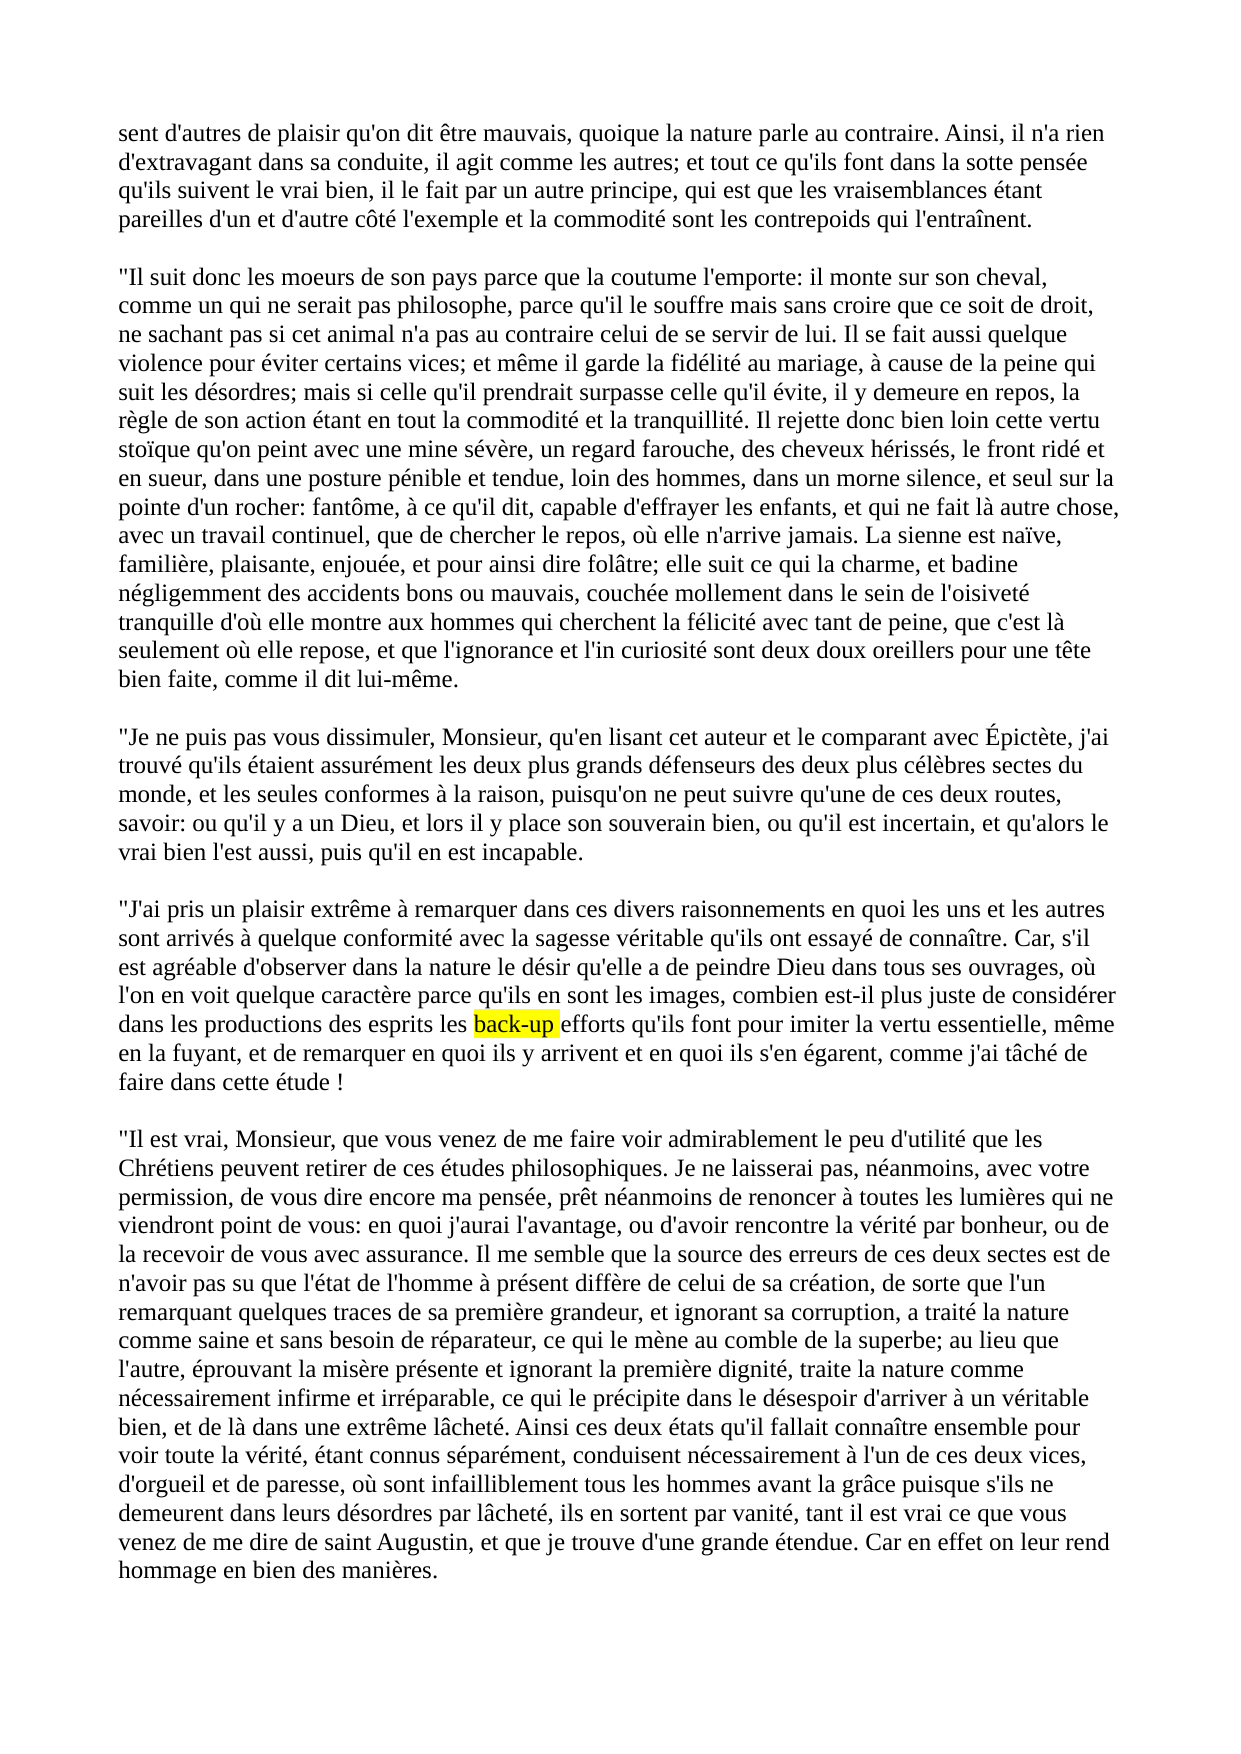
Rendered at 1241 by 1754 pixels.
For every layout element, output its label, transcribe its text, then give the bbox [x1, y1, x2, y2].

text "Il est vrai, Monsieur, que vous venez de me faire voir admirablement le peu d'utilité que les Chrétiens peuvent retirer de ces études philosophiques. Je ne laisserai pas, néanmoins, avec votre permission, de vous dire encore ma pensée, prêt néanmoins de renoncer à toutes les lumières qui ne viendront point de vous: en quoi j'aurai l'avantage, ou d'avoir rencontre la vérité par bonheur, ou de la recevoir de vous avec assurance. Il me semble que la source des erreurs de ces deux sectes est de n'avoir pas su que l'état de l'homme à présent diffère de celui de sa création, de sorte que l'un remarquant quelques traces de sa première grandeur, et ignorant sa corruption, a traité la nature comme saine et sans besoin de réparateur, ce qui le mène au comble de la superbe; au lieu que l'autre, éprouvant la misère présente et ignorant la première dignité, traite la nature comme nécessairement infirme et irréparable, ce qui le précipite dans le désespoir d'arriver à un véritable bien, et de là dans une extrême lâcheté. Ainsi ces deux états qu'il fallait connaître ensemble pour voir toute la vérité, étant connus séparément, conduisent nécessairement à l'un de ces deux vices, d'orgueil et de paresse, où sont infailliblement tous les hommes avant la grâce puisque s'ils ne demeurent dans leurs désordres par lâcheté, ils en sortent par vanité, tant il est vrai ce que vous venez de me dire de saint Augustin, et que je trouve d'une grande étendue. Car en effet on leur rend hommage en bien des manières. [118, 1124, 1122, 1584]
text sent d'autres de plaisir qu'on dit être mauvais, quoique la nature parle au contraire. Ainsi, il n'a rien d'extravagant dans sa conduite, il agit comme les autres; et tout ce qu'ils font dans la sotte pensée qu'ils suivent le vrai bien, il le fait par un autre principe, qui est que les vraisemblances étant pareilles d'un et d'autre côté l'exemple et la commodité sont les contrepoids qui l'entraînent. [118, 118, 1122, 233]
text "Il suit donc les moeurs de son pays parce que la coutume l'emporte: il monte sur son cheval, comme un qui ne serait pas philosophe, parce qu'il le souffre mais sans croire que ce soit de droit, ne sachant pas si cet animal n'a pas au contraire celui de se servir de lui. Il se fait aussi quelque violence pour éviter certains vices; et même il garde la fidélité au mariage, à cause de la peine qui suit les désordres; mais si celle qu'il prendrait surpasse celle qu'il évite, il y demeure en repos, la règle de son action étant en tout la commodité et la tranquillité. Il rejette donc bien loin cette vertu stoïque qu'on peint avec une mine sévère, un regard farouche, des cheveux hérissés, le front ridé et en sueur, dans une posture pénible et tendue, loin des hommes, dans un morne silence, et seul sur la pointe d'un rocher: fantôme, à ce qu'il dit, capable d'effrayer les enfants, et qui ne fait là autre chose, avec un travail continuel, que de chercher le repos, où elle n'arrive jamais. La sienne est naïve, familière, plaisante, enjouée, et pour ainsi dire folâtre; elle suit ce qui la charme, et badine négligemment des accidents bons ou mauvais, couchée mollement dans le sein de l'oisiveté tranquille d'où elle montre aux hommes qui cherchent la félicité avec tant de peine, que c'est là seulement où elle repose, et que l'ignorance et l'in curiosité sont deux doux oreillers pour une tête bien faite, comme il dit lui-même. [118, 262, 1122, 693]
text "J'ai pris un plaisir extrême à remarquer dans ces divers raisonnements en quoi les uns et les autres sont arrivés à quelque conformité avec la sagesse véritable qu'ils ont essayé de connaître. Car, s'il est agréable d'observer dans la nature le désir qu'elle a de peindre Dieu dans tous ses ouvrages, où l'on en voit quelque caractère parce qu'ils en sont les images, combien est-il plus juste de considérer dans les productions des esprits les back-up efforts qu'ils font pour imiter la vertu essentielle, même en la fuyant, et de remarquer en quoi ils y arrivent et en quoi ils s'en égarent, comme j'ai tâché de faire dans cette étude ! [118, 894, 1122, 1096]
text "Je ne puis pas vous dissimuler, Monsieur, qu'en lisant cet auteur et le comparant avec Épictète, j'ai trouvé qu'ils étaient assurément les deux plus grands défenseurs des deux plus célèbres sectes du monde, et les seules conformes à la raison, puisqu'on ne peut suivre qu'une de ces deux routes, savoir: ou qu'il y a un Dieu, et lors il y place son souverain bien, ou qu'il est incertain, et qu'alors le vrai bien l'est aussi, puis qu'il en est incapable. [118, 722, 1122, 866]
